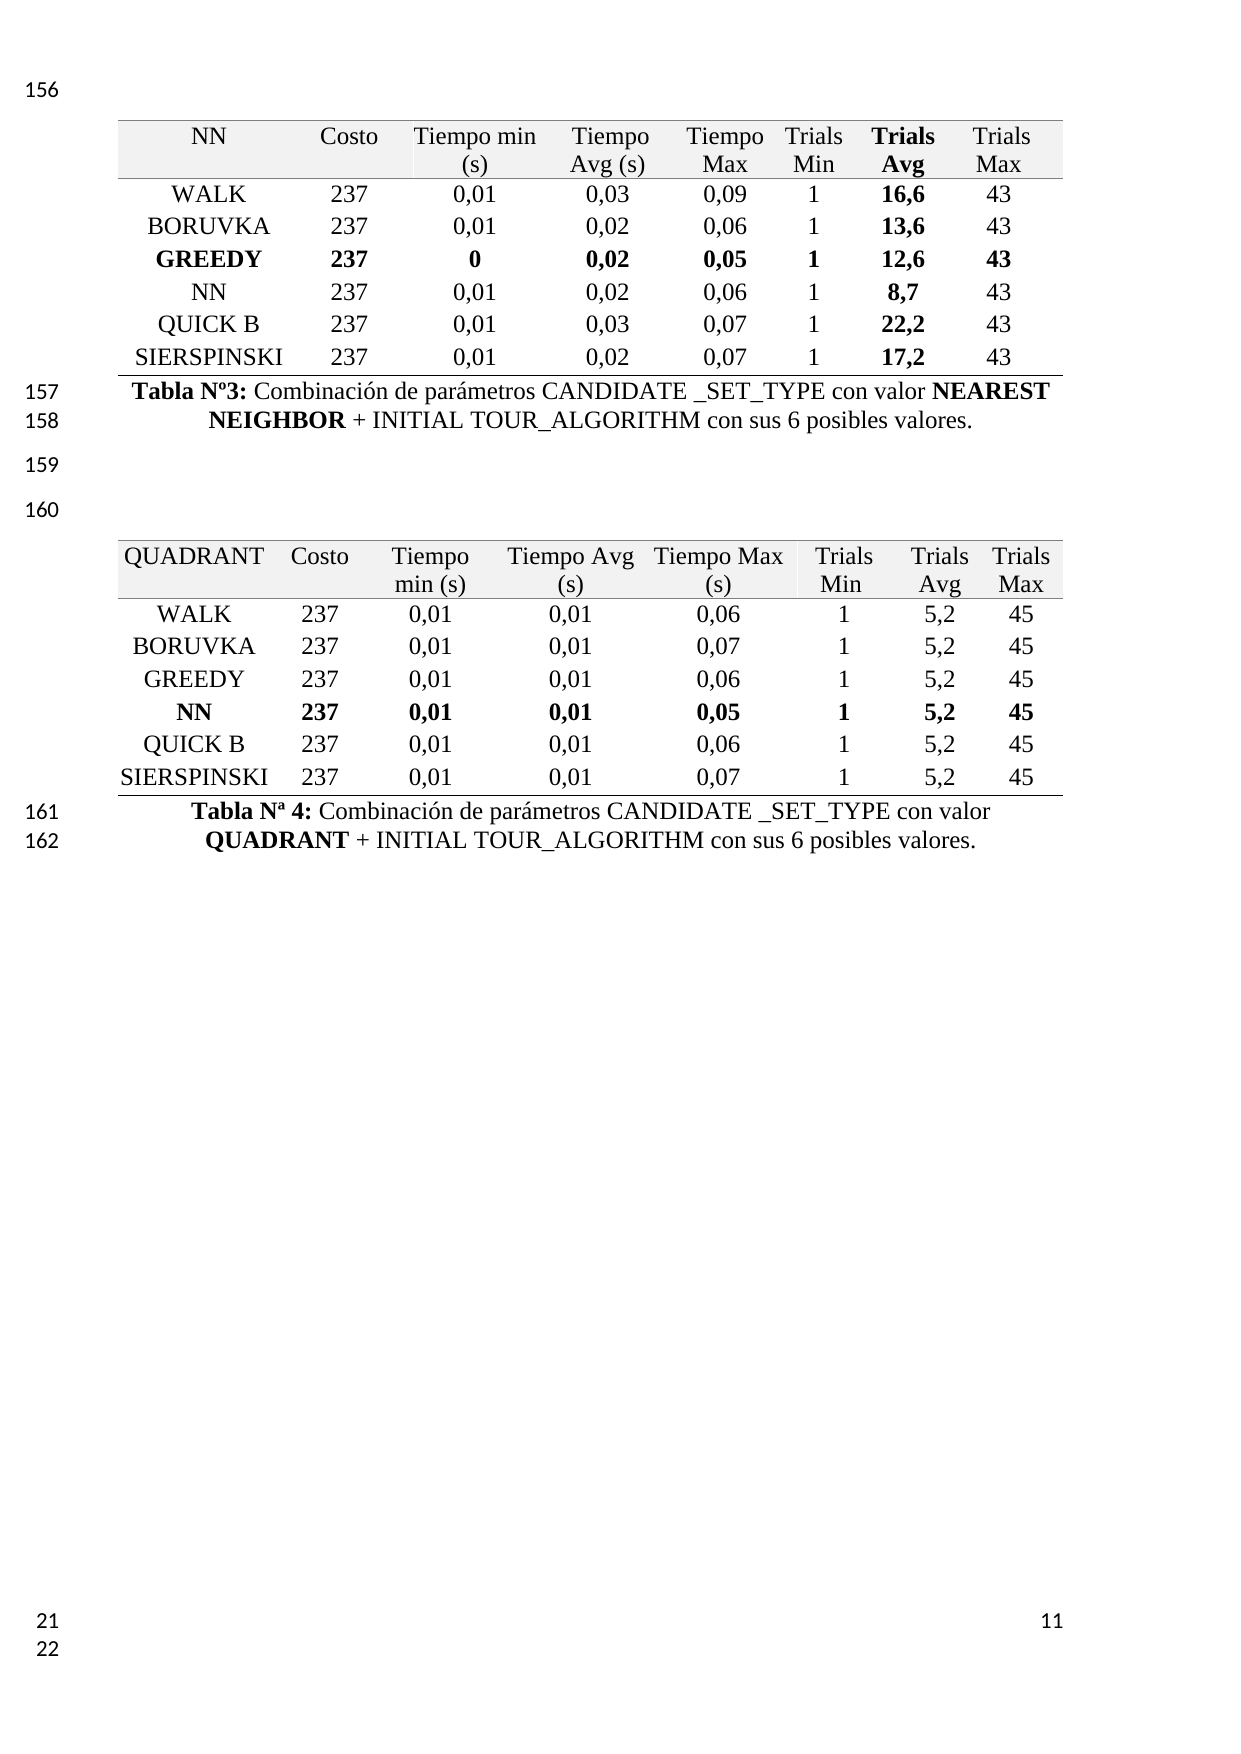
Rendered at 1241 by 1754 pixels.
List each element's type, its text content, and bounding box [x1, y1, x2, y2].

table_cell 43 [960, 211, 1063, 244]
table_cell 5,2 [901, 697, 989, 729]
table_cell 237 [281, 631, 369, 664]
table_cell 45 [989, 730, 1063, 762]
table_cell 8,7 [871, 277, 960, 309]
text Tabla Nº3: Combinación de parámetros CANDIDATE _SET_TYPE con valor NEAREST NEIGHBOR + INITIAL TOUR_ALGORITHM con sus 6 posibles valores. [118, 376, 1063, 434]
table_cell 0,01 [414, 310, 561, 342]
table_cell 43 [960, 244, 1063, 277]
table_cell 0,01 [502, 599, 650, 631]
table_cell 237 [281, 730, 369, 762]
table_cell 5,2 [901, 664, 989, 697]
table_header Tiempo Avg (s) [502, 541, 650, 598]
table_header Tiempo min (s) [414, 121, 561, 178]
table_cell 0,01 [502, 730, 650, 762]
table_cell 0,01 [369, 730, 502, 762]
table_cell 45 [989, 599, 1063, 631]
table_header NN [118, 121, 310, 178]
table_cell 12,6 [871, 244, 960, 277]
table_cell 237 [310, 277, 413, 309]
table_cell 43 [960, 179, 1063, 211]
table_cell 5,2 [901, 730, 989, 762]
table_cell 0,02 [561, 277, 679, 309]
table_header Tiempo Max (s) [650, 541, 797, 598]
table_cell 5,2 [901, 599, 989, 631]
table_cell 1 [783, 179, 871, 211]
table_cell 0 [414, 244, 561, 277]
table_cell 0,01 [369, 664, 502, 697]
table_cell 0,01 [502, 664, 650, 697]
table_cell 43 [960, 277, 1063, 309]
table_cell 5,2 [901, 762, 989, 795]
table_cell GREEDY [118, 244, 310, 277]
table_cell 237 [310, 179, 413, 211]
table_cell BORUVKA [118, 211, 310, 244]
table_cell 0,06 [650, 599, 797, 631]
table_cell 1 [783, 310, 871, 342]
table_cell 13,6 [871, 211, 960, 244]
table_cell QUICK B [118, 310, 310, 342]
table_cell NN [118, 697, 281, 729]
table_cell 5,2 [901, 631, 989, 664]
table_header Trials Min [783, 121, 871, 178]
table_cell 237 [310, 342, 413, 375]
table_cell 45 [989, 762, 1063, 795]
table_cell NN [118, 277, 310, 309]
table_header Costo [310, 121, 413, 178]
table_header Tiempo Max [679, 121, 783, 178]
table_cell SIERSPINSKI [118, 342, 310, 375]
table_cell 43 [960, 342, 1063, 375]
table_cell 0,02 [561, 244, 679, 277]
table_header Trials Avg [901, 541, 989, 598]
table_cell 0,07 [650, 631, 797, 664]
table_cell 1 [798, 664, 901, 697]
table_cell 0,02 [561, 211, 679, 244]
table_cell 0,01 [414, 211, 561, 244]
table_header Trials Max [960, 121, 1063, 178]
table_cell 45 [989, 631, 1063, 664]
table_header Tiempo Avg (s) [561, 121, 679, 178]
table_cell 1 [783, 244, 871, 277]
table_cell GREEDY [118, 664, 281, 697]
table_cell 0,07 [650, 762, 797, 795]
table_cell 0,01 [414, 179, 561, 211]
table_cell QUICK B [118, 730, 281, 762]
table_cell 237 [281, 599, 369, 631]
table_cell 0,06 [679, 277, 783, 309]
table_cell 17,2 [871, 342, 960, 375]
table_cell 0,05 [650, 697, 797, 729]
table_cell 1 [783, 277, 871, 309]
table_cell 22,2 [871, 310, 960, 342]
table_cell 0,09 [679, 179, 783, 211]
table_cell 237 [310, 211, 413, 244]
table_cell 0,02 [561, 342, 679, 375]
table_cell 0,06 [650, 664, 797, 697]
table_cell 1 [798, 697, 901, 729]
table_cell 45 [989, 664, 1063, 697]
table_cell BORUVKA [118, 631, 281, 664]
table_cell 1 [783, 211, 871, 244]
table_cell 1 [798, 730, 901, 762]
table_cell 1 [798, 762, 901, 795]
table_cell 0,07 [679, 342, 783, 375]
table_cell 0,01 [369, 762, 502, 795]
table_cell 0,07 [679, 310, 783, 342]
table_cell 0,05 [679, 244, 783, 277]
table_header Trials Min [798, 541, 901, 598]
table_header QUADRANT [118, 541, 281, 598]
table_cell 0,01 [502, 631, 650, 664]
table_cell 0,01 [502, 697, 650, 729]
table_cell 0,01 [502, 762, 650, 795]
table_cell 43 [960, 310, 1063, 342]
table_cell WALK [118, 599, 281, 631]
table_header Trials Max [989, 541, 1063, 598]
table_cell 16,6 [871, 179, 960, 211]
table_cell WALK [118, 179, 310, 211]
table_cell 1 [798, 599, 901, 631]
table_cell 0,06 [650, 730, 797, 762]
table_cell 237 [310, 310, 413, 342]
table_cell 237 [281, 762, 369, 795]
table_cell 0,06 [679, 211, 783, 244]
table_cell 0,01 [369, 631, 502, 664]
table_cell 0,01 [414, 277, 561, 309]
table_cell 0,03 [561, 310, 679, 342]
table_cell 1 [783, 342, 871, 375]
table_cell 237 [281, 664, 369, 697]
table_cell 237 [310, 244, 413, 277]
table_header Costo [281, 541, 369, 598]
table_cell 1 [798, 631, 901, 664]
table_header Trials Avg [871, 121, 960, 178]
table_header Tiempo min (s) [369, 541, 502, 598]
table_cell 0,01 [369, 599, 502, 631]
table_cell 45 [989, 697, 1063, 729]
table_cell 0,01 [414, 342, 561, 375]
table_cell 237 [281, 697, 369, 729]
table_cell 0,01 [369, 697, 502, 729]
table_cell SIERSPINSKI [118, 762, 281, 795]
text Tabla Nª 4: Combinación de parámetros CANDIDATE _SET_TYPE con valor QUADRANT + INITIAL TOUR_ALGORITHM con sus 6 posibles valores. [118, 796, 1063, 854]
table_cell 0,03 [561, 179, 679, 211]
